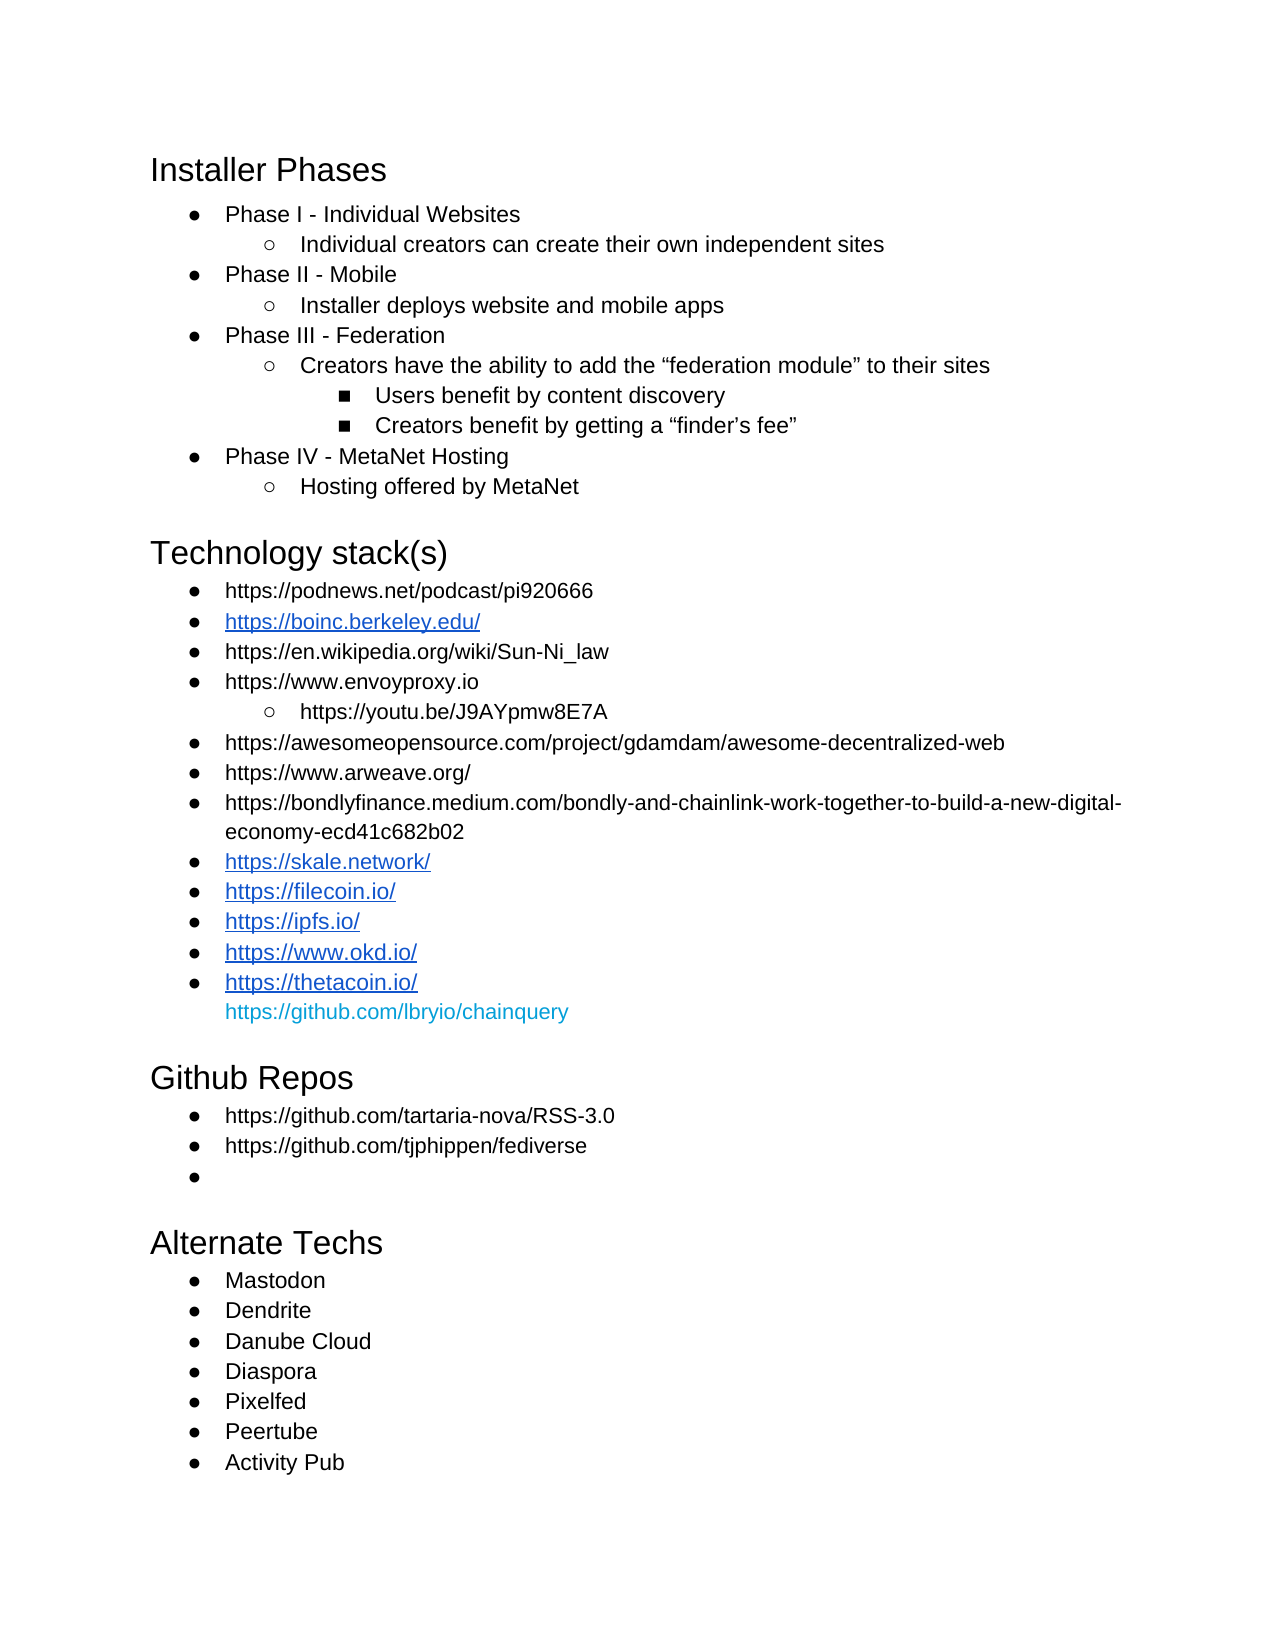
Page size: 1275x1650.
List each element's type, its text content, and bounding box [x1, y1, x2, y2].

text Github Repos [150, 1058, 1125, 1096]
list https://awesomeopensource.com/project/gdamdam/awesome-decentralized-web [187, 728, 1125, 755]
list Diaspora [187, 1358, 1125, 1384]
list https://github.com/tartaria-nova/RSS-3.0 [187, 1102, 1125, 1128]
list https://www.arweave.org/ [187, 759, 1125, 785]
list https://filecoin.io/ [187, 878, 1125, 904]
list https://podnews.net/podcast/pi920666 [187, 577, 1125, 604]
list Phase III - Federation [187, 322, 1125, 348]
list https://skale.network/ [187, 848, 1125, 874]
list Users benefit by content discovery [337, 382, 1125, 408]
list https://boinc.berkeley.edu/ [187, 608, 1125, 634]
list Dendrite [187, 1297, 1125, 1324]
list https://ipfs.io/ [187, 908, 1125, 935]
list Pixelfed [187, 1388, 1125, 1414]
list Creators benefit by getting a “finder’s fee” [337, 412, 1125, 439]
list Installer deploys website and mobile apps [262, 292, 1125, 318]
list Activity Pub [187, 1448, 1125, 1475]
subtitle Installer Phases [150, 150, 1125, 188]
list https://www.envoyproxy.io [187, 668, 1125, 694]
list Hosting offered by MetaNet [262, 473, 1125, 499]
list Phase II - Mobile [187, 261, 1125, 288]
list https://github.com/tjphippen/fediverse [187, 1132, 1125, 1159]
list Peertube [187, 1418, 1125, 1444]
list Individual creators can create their own independent sites [262, 231, 1125, 257]
list Danube Cloud [187, 1328, 1125, 1354]
list https://en.wikipedia.org/wiki/Sun-Ni_law [187, 638, 1125, 664]
list https://youtu.be/J9AYpmw8E7A [262, 698, 1125, 724]
list Creators have the ability to add the “federation module” to their sites [262, 352, 1125, 378]
list https://thetacoin.io/ https://github.com/lbryio/chainquery [187, 969, 1125, 1024]
list https://www.okd.io/ [187, 938, 1125, 965]
text Alternate Techs [150, 1223, 1125, 1261]
list https://bondlyfinance.medium.com/bondly-and-chainlink-work-together-to-build-a-new-digital-economy-ecd41c682b02 [187, 789, 1125, 844]
text Technology stack(s) [150, 533, 1125, 572]
list Phase I - Individual Websites [187, 201, 1125, 227]
list Phase IV - MetaNet Hosting [187, 443, 1125, 469]
list Mastodon [187, 1267, 1125, 1293]
